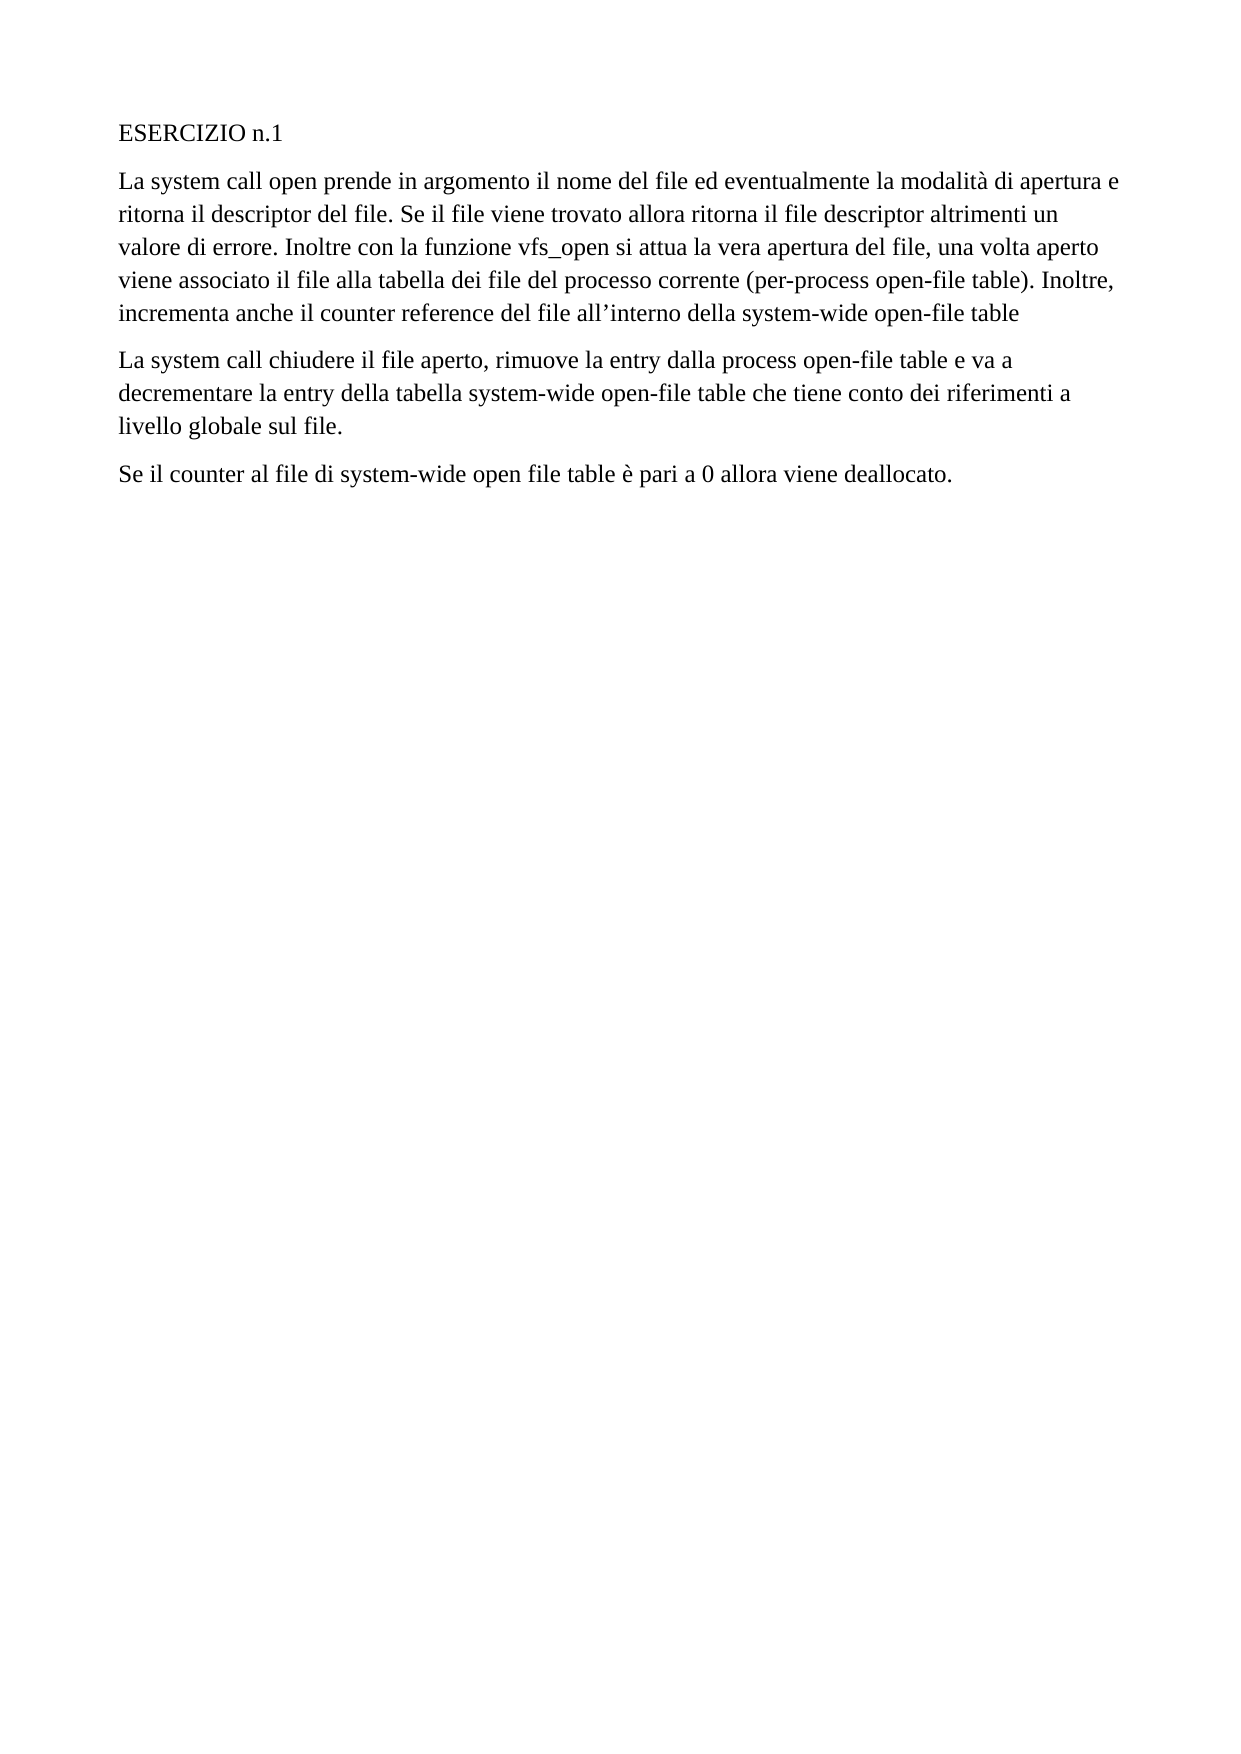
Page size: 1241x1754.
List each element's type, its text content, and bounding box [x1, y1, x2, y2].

text La system call chiudere il file aperto, rimuove la entry dalla process open-file table e va a decrementare la entry della tabella system-wide open-file table che tiene conto dei riferimenti a livello globale sul file. [118, 345, 1122, 440]
text La system call open prende in argomento il nome del file ed eventualmente la modalità di apertura e ritorna il descriptor del file. Se il file viene trovato allora ritorna il file descriptor altrimenti un valore di errore. Inoltre con la funzione vfs_open si attua la vera apertura del file, una volta aperto viene associato il file alla tabella dei file del processo corrente (per-process open-file table). Inoltre, incrementa anche il counter reference del file all’interno della system-wide open-file table [118, 166, 1122, 327]
text Se il counter al file di system-wide open file table è pari a 0 allora viene deallocato. [118, 459, 1122, 488]
text ESERCIZIO n.1 [118, 118, 1122, 147]
